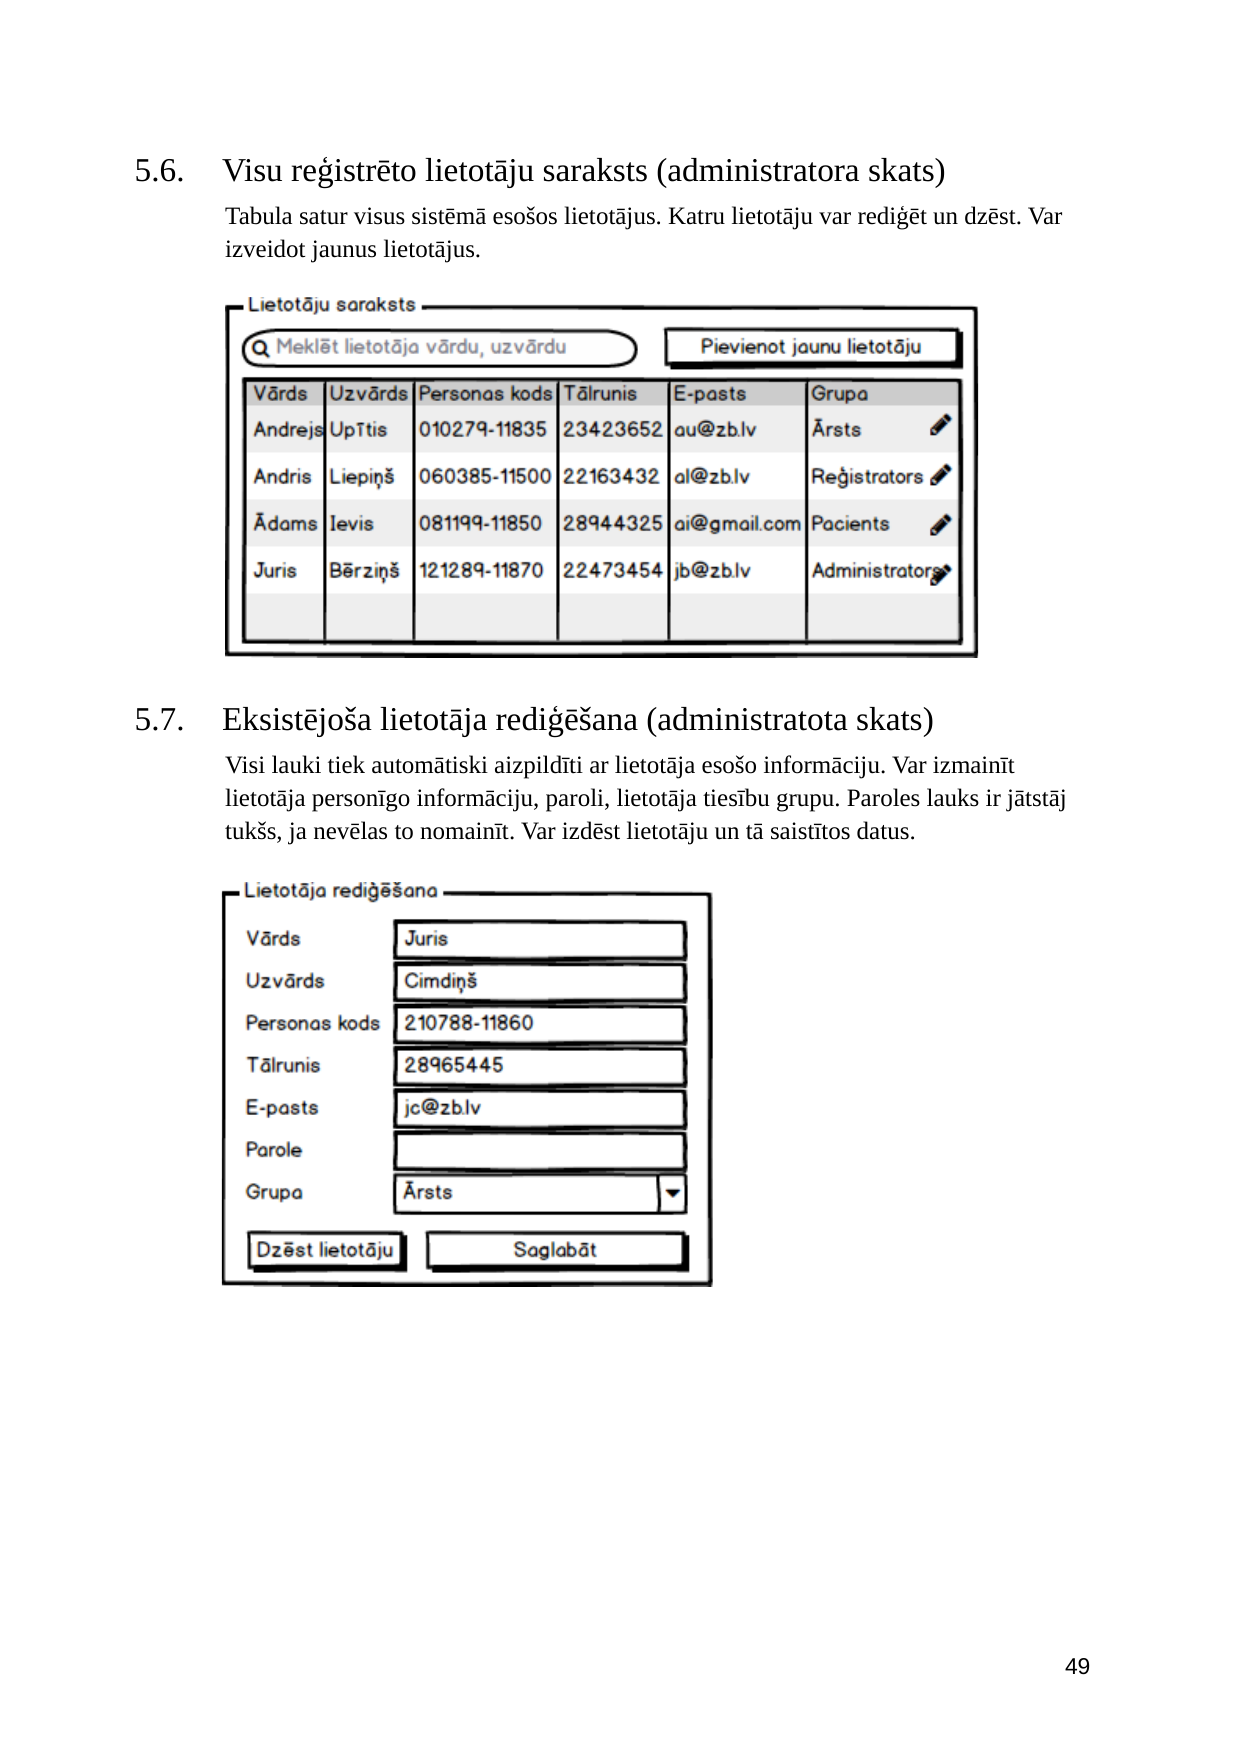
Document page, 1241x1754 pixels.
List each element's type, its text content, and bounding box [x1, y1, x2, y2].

subtitle Eksistējoša lietotāja rediģēšana (administratota skats) [184, 699, 1090, 738]
text Visi lauki tiek automātiski aizpildīti ar lietotāja esošo informāciju. Var izmainīt lietotāja personīgo informāciju, paroli, lietotāja tiesību grupu. Paroles lauks ir jātstāj tukšs, ja nevēlas to nomainīt. Var izdēst lietotāju un tā saistītos datus. [225, 750, 1090, 845]
picture [225, 297, 979, 658]
picture [221, 882, 713, 1287]
subtitle Visu reģistrēto lietotāju saraksts (administratora skats) [184, 150, 1090, 188]
text Tabula satur visus sistēmā esošos lietotājus. Katru lietotāju var rediģēt un dzēst. Var izveidot jaunus lietotājus. [225, 201, 1090, 263]
